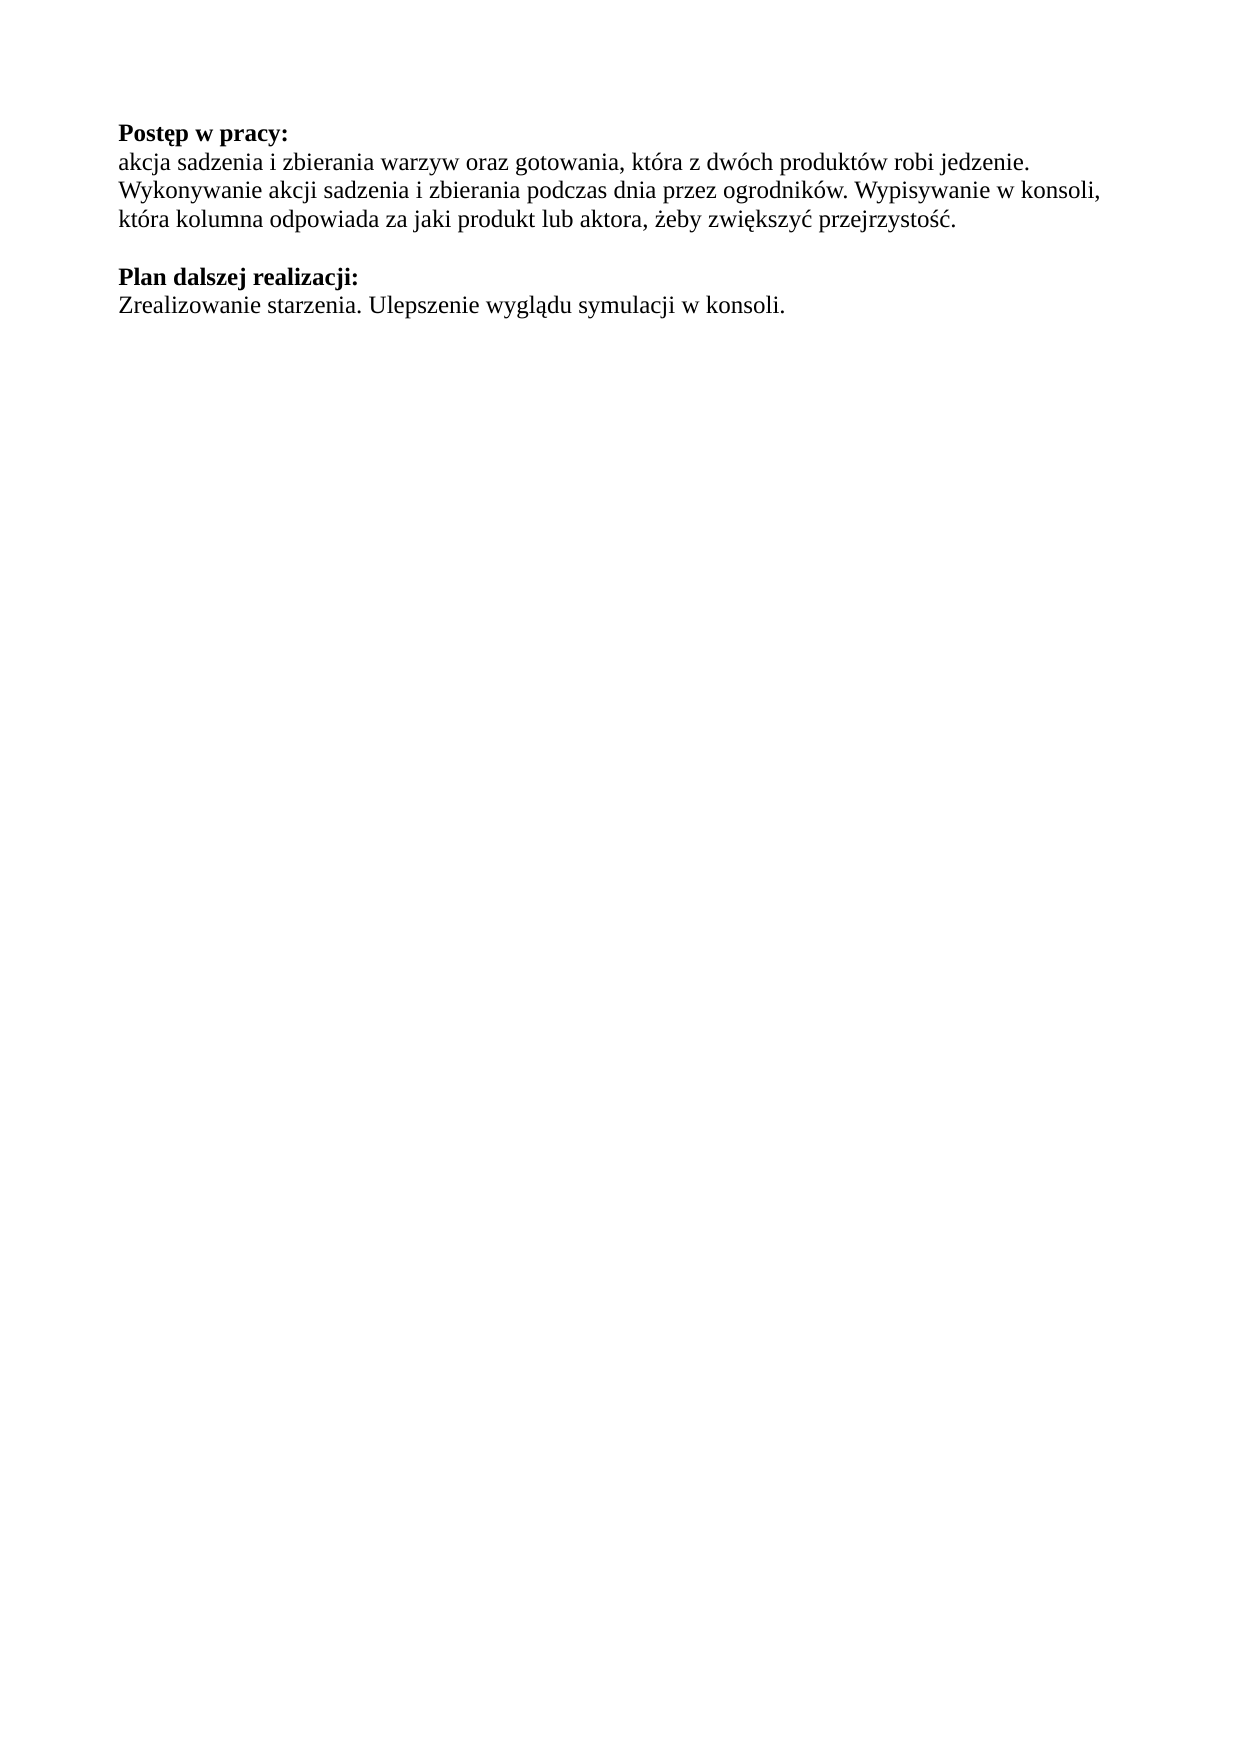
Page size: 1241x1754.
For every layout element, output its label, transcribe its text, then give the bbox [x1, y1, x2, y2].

text Plan dalszej realizacji: [118, 262, 1122, 291]
text Zrealizowanie starzenia. Ulepszenie wyglądu symulacji w konsoli. [118, 291, 1122, 319]
text Postęp w pracy: [118, 118, 1122, 147]
text akcja sadzenia i zbierania warzyw oraz gotowania, która z dwóch produktów robi jedzenie. Wykonywanie akcji sadzenia i zbierania podczas dnia przez ogrodników. Wypisywanie w konsoli, która kolumna odpowiada za jaki produkt lub aktora, żeby zwiększyć przejrzystość. [118, 147, 1122, 233]
